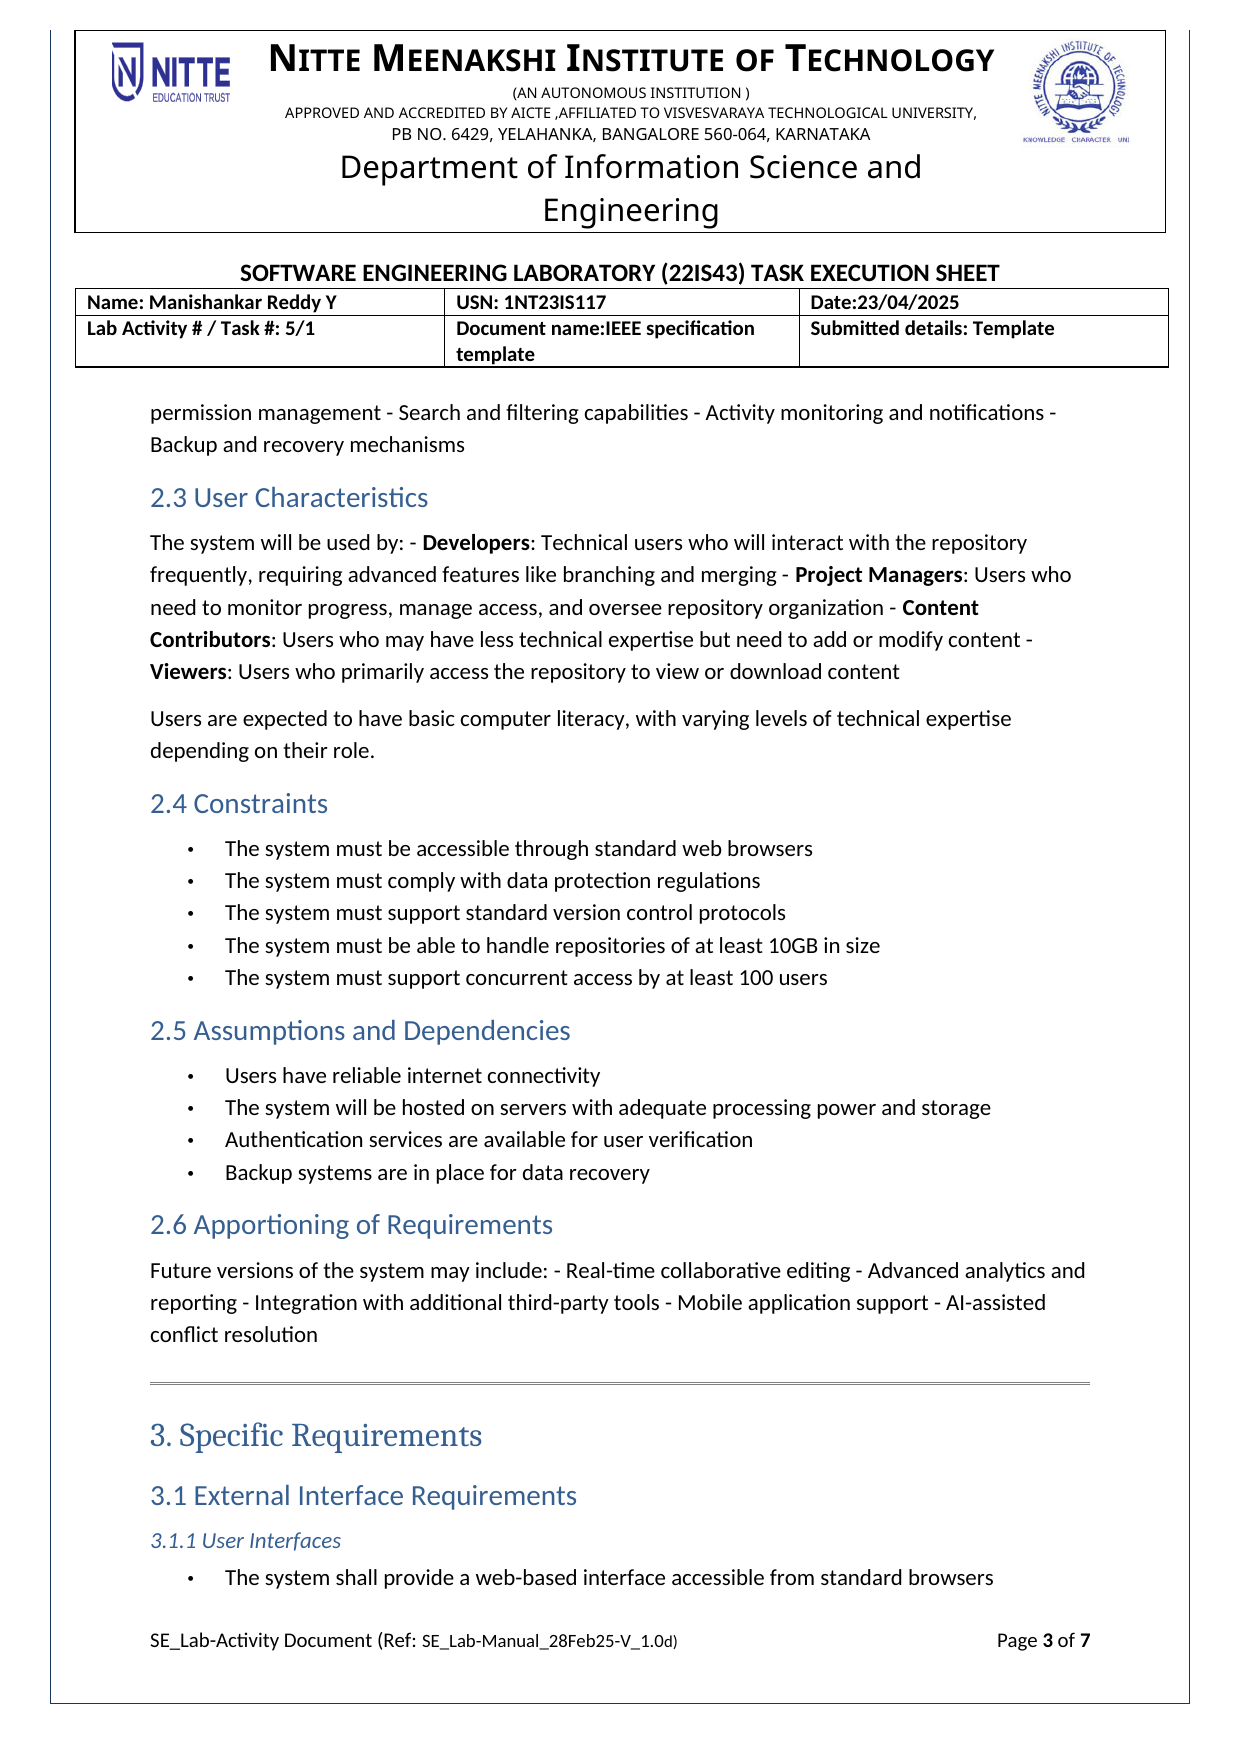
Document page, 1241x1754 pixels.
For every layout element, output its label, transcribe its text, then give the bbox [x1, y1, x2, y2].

picture [112, 39, 230, 103]
list Backup systems are in place for data recovery [187, 1158, 1090, 1186]
subtitle 3.1 External Interface Requirements [150, 1477, 1090, 1513]
list The system must support concurrent access by at least 100 users [187, 963, 1090, 991]
list The system must be able to handle repositories of at least 10GB in size [187, 931, 1090, 959]
text permission management - Search and filtering capabilities - Activity monitoring and notifications - Backup and recovery mechanisms [150, 398, 1090, 458]
subtitle 2.4 Constraints [150, 785, 1090, 821]
list The system must be accessible through standard web browsers [187, 834, 1090, 862]
list The system will be hosted on servers with adequate processing power and storage [187, 1093, 1090, 1121]
list The system must comply with data protection regulations [187, 866, 1090, 894]
text Future versions of the system may include: - Real-time collaborative editing - Advanced analytics and reporting - Integration with additional third-party tools - Mobile application support - AI-assisted conflict resolution [150, 1256, 1090, 1348]
list Authentication services are available for user verification [187, 1125, 1090, 1153]
text The system will be used by: - Developers: Technical users who will interact with the repository frequently, requiring advanced features like branching and merging - Project Managers: Users who need to monitor progress, manage access, and oversee repository organization - Content Contributors: Users who may have less technical expertise but need to add or modify content - Viewers: Users who primarily access the repository to view or download content [150, 528, 1090, 685]
picture [1019, 31, 1129, 148]
list The system shall provide a web-based interface accessible from standard browsers [187, 1563, 1090, 1591]
subtitle 3. Specific Requirements [150, 1416, 1090, 1454]
subtitle 2.5 Assumptions and Dependencies [150, 1012, 1090, 1047]
text Users are expected to have basic computer literacy, with varying levels of technical expertise depending on their role. [150, 704, 1090, 764]
subtitle 3.1.1 User Interfaces [150, 1526, 1090, 1554]
subtitle 2.3 User Characteristics [150, 479, 1090, 515]
subtitle 2.6 Apportioning of Requirements [150, 1206, 1090, 1242]
list The system must support standard version control protocols [187, 898, 1090, 927]
list Users have reliable internet connectivity [187, 1061, 1090, 1089]
